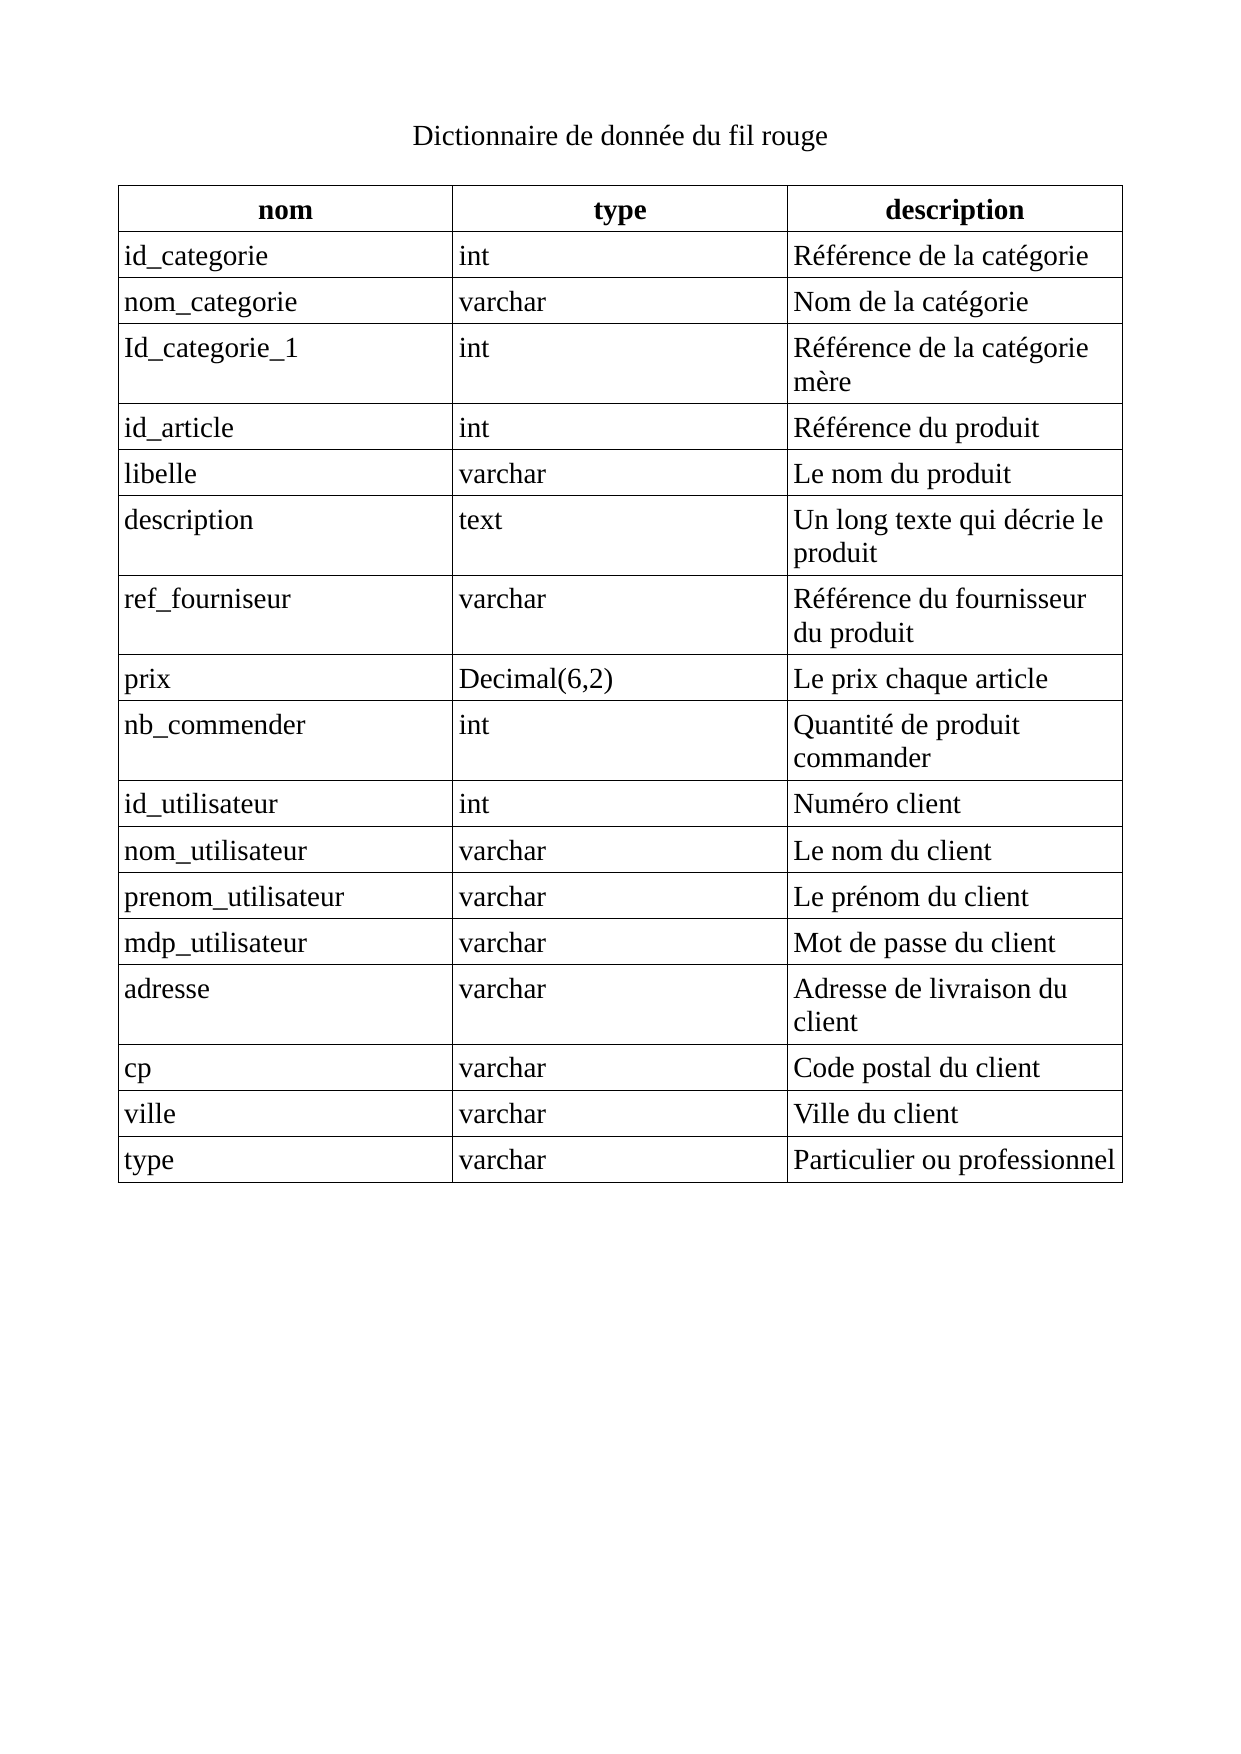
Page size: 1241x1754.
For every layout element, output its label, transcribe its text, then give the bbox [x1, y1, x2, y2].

table_cell prenom_utilisateur [119, 873, 452, 918]
table_cell cp [119, 1045, 452, 1089]
table_cell varchar [453, 1091, 787, 1136]
table_cell Particulier ou professionnel [788, 1137, 1122, 1182]
table_cell Référence du fournisseur du produit [788, 576, 1122, 654]
table_cell description [119, 496, 452, 574]
table_header description [788, 186, 1122, 231]
table_cell varchar [453, 965, 787, 1043]
table_cell varchar [453, 827, 787, 872]
table_cell Le nom du produit [788, 450, 1122, 495]
table_cell varchar [453, 1137, 787, 1182]
table_cell Id_categorie_1 [119, 324, 452, 403]
table_cell Mot de passe du client [788, 919, 1122, 964]
table_cell int [453, 232, 787, 277]
table_cell varchar [453, 919, 787, 964]
table_header nom [119, 186, 452, 231]
table_cell type [119, 1137, 452, 1182]
table_cell Quantité de produit commander [788, 701, 1122, 780]
table_cell ref_fourniseur [119, 576, 452, 654]
table_cell varchar [453, 278, 787, 323]
table_cell ville [119, 1091, 452, 1136]
text Dictionnaire de donnée du fil rouge [118, 118, 1122, 152]
table_cell Code postal du client [788, 1045, 1122, 1089]
table_cell text [453, 496, 787, 574]
table_cell prix [119, 655, 452, 700]
table_cell libelle [119, 450, 452, 495]
table_cell Le prénom du client [788, 873, 1122, 918]
table_cell Ville du client [788, 1091, 1122, 1136]
table_cell adresse [119, 965, 452, 1043]
table_cell varchar [453, 1045, 787, 1089]
table_cell Référence du produit [788, 404, 1122, 449]
table_cell int [453, 324, 787, 403]
table_cell nom_utilisateur [119, 827, 452, 872]
table_cell varchar [453, 450, 787, 495]
table_cell Nom de la catégorie [788, 278, 1122, 323]
table_cell varchar [453, 873, 787, 918]
table_cell Le nom du client [788, 827, 1122, 872]
table_cell nom_categorie [119, 278, 452, 323]
table_cell mdp_utilisateur [119, 919, 452, 964]
table_cell Référence de la catégorie mère [788, 324, 1122, 403]
table_cell nb_commender [119, 701, 452, 780]
table_cell id_utilisateur [119, 781, 452, 826]
table_cell Le prix chaque article [788, 655, 1122, 700]
table_cell id_categorie [119, 232, 452, 277]
table_cell int [453, 404, 787, 449]
table_cell Adresse de livraison du client [788, 965, 1122, 1043]
table_cell varchar [453, 576, 787, 654]
table_cell id_article [119, 404, 452, 449]
table_cell Numéro client [788, 781, 1122, 826]
table_cell Decimal(6,2) [453, 655, 787, 700]
table_cell int [453, 701, 787, 780]
table_cell Un long texte qui décrie le produit [788, 496, 1122, 574]
table_header type [453, 186, 787, 231]
table_cell Référence de la catégorie [788, 232, 1122, 277]
table_cell int [453, 781, 787, 826]
